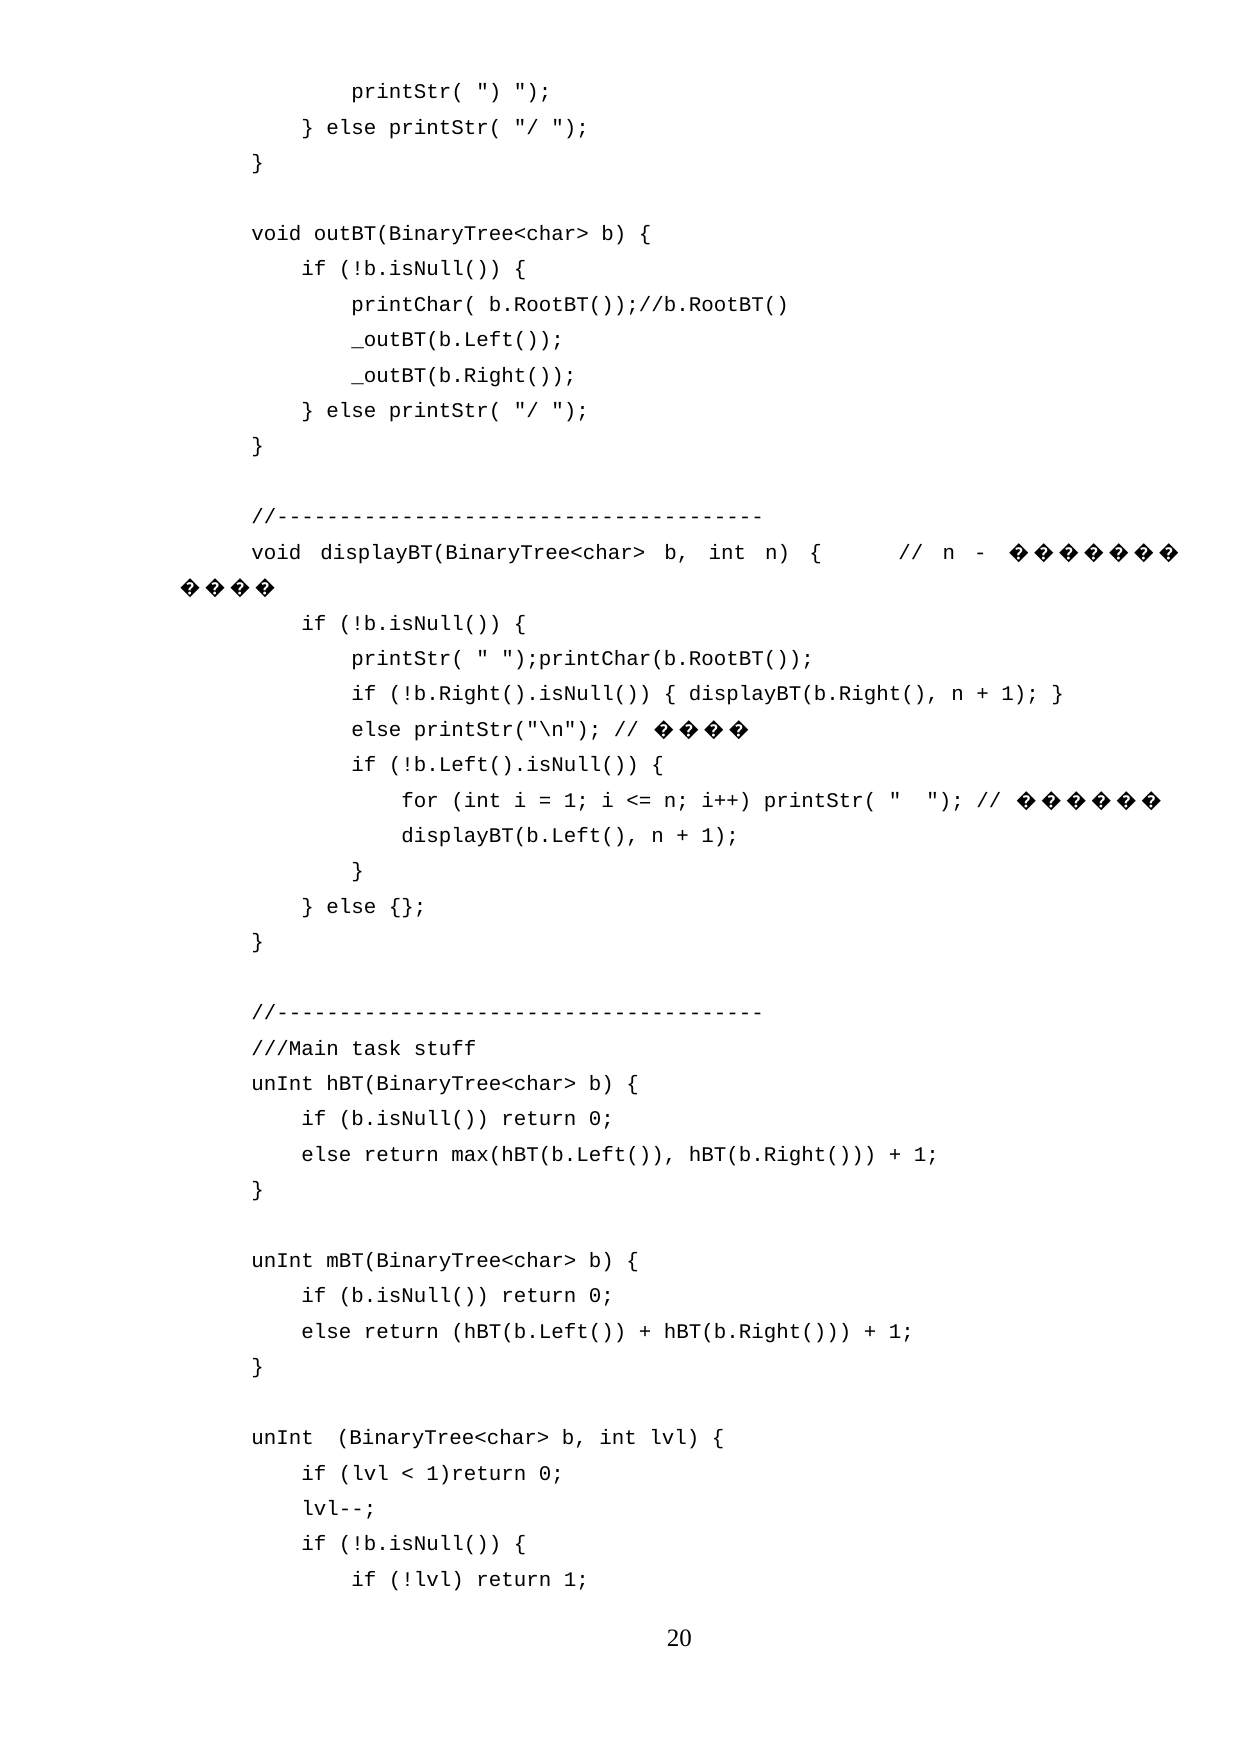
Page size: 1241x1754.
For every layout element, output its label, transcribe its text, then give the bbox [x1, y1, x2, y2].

text //--------------------------------------- [177, 1002, 1181, 1026]
text if (lvl < 1)return 0; [177, 1463, 1181, 1486]
text } [177, 1356, 1181, 1380]
text ///Main task stuff [177, 1038, 1181, 1061]
text } [177, 1179, 1181, 1203]
text unInt mBT(BinaryTree<char> b) { [177, 1250, 1181, 1274]
text } [177, 931, 1181, 955]
text if (!b.isNull()) { [177, 1533, 1181, 1557]
text else return (hBT(b.Left()) + hBT(b.Right())) + 1; [177, 1321, 1181, 1344]
text if (!b.isNull()) { [177, 258, 1181, 282]
text } else printStr( "/ "); [177, 400, 1181, 424]
text else printStr("\n"); // ���� [177, 719, 1181, 742]
text printStr( ") "); [177, 81, 1181, 105]
text _outBT(b.Right()); [177, 365, 1181, 388]
text printChar( b.RootBT());//b.RootBT() [177, 294, 1181, 317]
text printStr( " ");printChar(b.RootBT()); [177, 648, 1181, 672]
text if (!b.Right().isNull()) { displayBT(b.Right(), n + 1); } [177, 683, 1181, 707]
text displayBT(b.Left(), n + 1); [177, 825, 1181, 849]
text void displayBT(BinaryTree<char> b, int n) { // n - ������� ���� [177, 542, 1181, 601]
text } else printStr( "/ "); [177, 117, 1181, 140]
text } [177, 436, 1181, 459]
text else return max(hBT(b.Left()), hBT(b.Right())) + 1; [177, 1144, 1181, 1167]
text for (int i = 1; i <= n; i++) printStr( " "); // ������ [177, 790, 1181, 813]
text } else {}; [177, 896, 1181, 919]
text lvl--; [177, 1498, 1181, 1522]
text } [177, 152, 1181, 176]
text if (!b.Left().isNull()) { [177, 754, 1181, 778]
text if (b.isNull()) return 0; [177, 1108, 1181, 1132]
text unInt hBT(BinaryTree<char> b) { [177, 1073, 1181, 1097]
text //--------------------------------------- [177, 506, 1181, 530]
text if (b.isNull()) return 0; [177, 1286, 1181, 1309]
text if (!b.isNull()) { [177, 613, 1181, 636]
text if (!lvl) return 1; [177, 1569, 1181, 1592]
text } [177, 861, 1181, 884]
text unInt (BinaryTree<char> b, int lvl) { [177, 1427, 1181, 1451]
text _outBT(b.Left()); [177, 329, 1181, 353]
text void outBT(BinaryTree<char> b) { [177, 223, 1181, 247]
